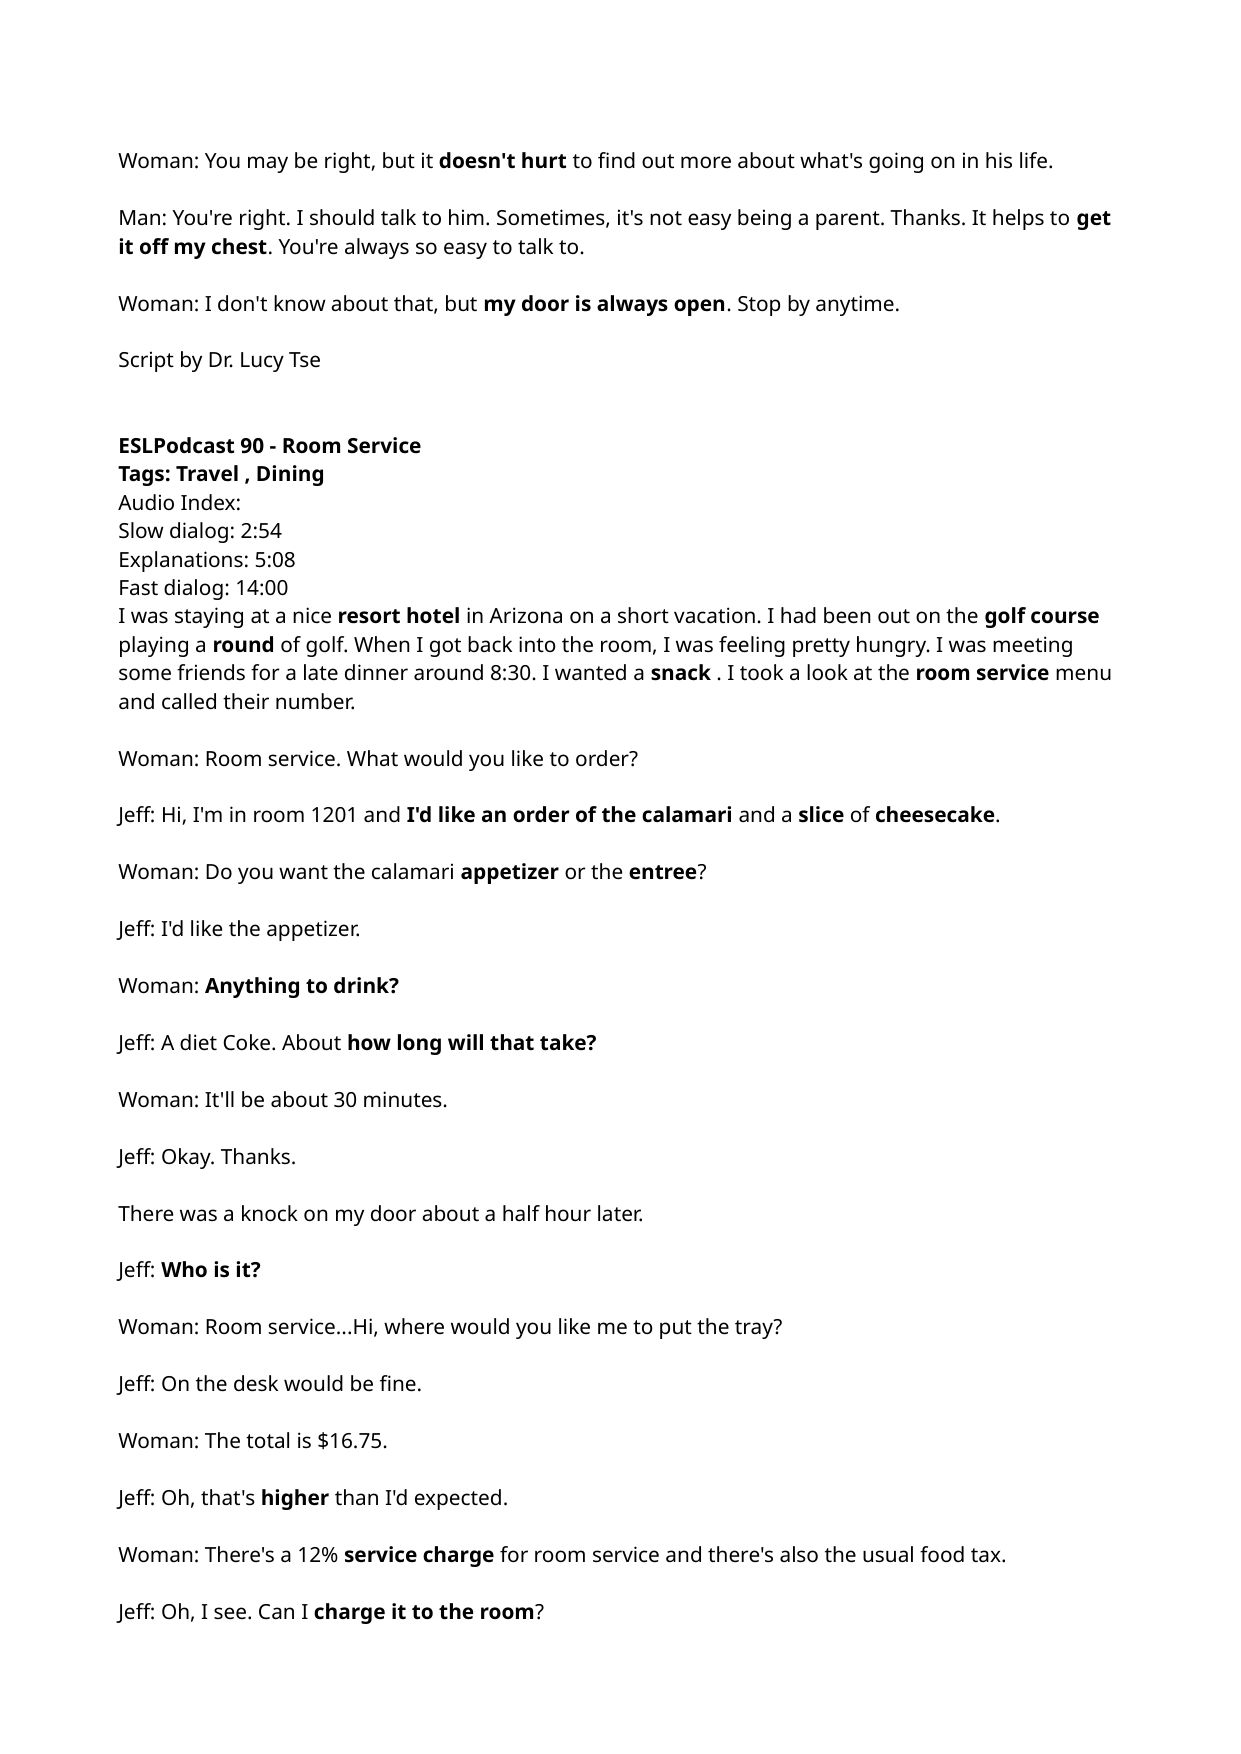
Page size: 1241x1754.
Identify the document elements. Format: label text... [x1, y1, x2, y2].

table_header I was staying at a nice resort hotel in Arizona on a short vacation. I had been out on the golf course playing a round of golf. When I got back into the room, I was feeling pretty hungry. I was meeting some friends for a late dinner around 8:30. I wanted a snack . I took a look at the room service menu and called their number. Woman: Room service. What would you like to order? Jeff: Hi, I'm in room 1201 and I'd like an order of the calamari and a slice of cheesecake. Woman: Do you want the calamari appetizer or the entree? Jeff: I'd like the appetizer. Woman: Anything to drink? Jeff: A diet Coke. About how long will that take? Woman: It'll be about 30 minutes. Jeff: Okay. Thanks. There was a knock on my door about a half hour later. Jeff: Who is it? Woman: Room service...Hi, where would you like me to put the tray? Jeff: On the desk would be fine. Woman: The total is $16.75. Jeff: Oh, that's higher than I'd expected. Woman: There's a 12% service charge for room service and there's also the usual food tax. Jeff: Oh, I see. Can I charge it to the room? [118, 602, 1122, 1625]
text ESLPodcast 90 - Room Service Tags: Travel , Dining [118, 431, 1122, 488]
table_header Audio Index: Slow dialog: 2:54 Explanations: 5:08 Fast dialog: 14:00 [118, 488, 1122, 602]
table_header Woman: You may be right, but it doesn't hurt to find out more about what's going on in his life. Man: You're right. I should talk to him. Sometimes, it's not easy being a parent. Thanks. It helps to get it off my chest. You're always so easy to talk to. Woman: I don't know about that, but my door is always open. Stop by anytime. Script by Dr. Lucy Tse [118, 118, 1122, 374]
